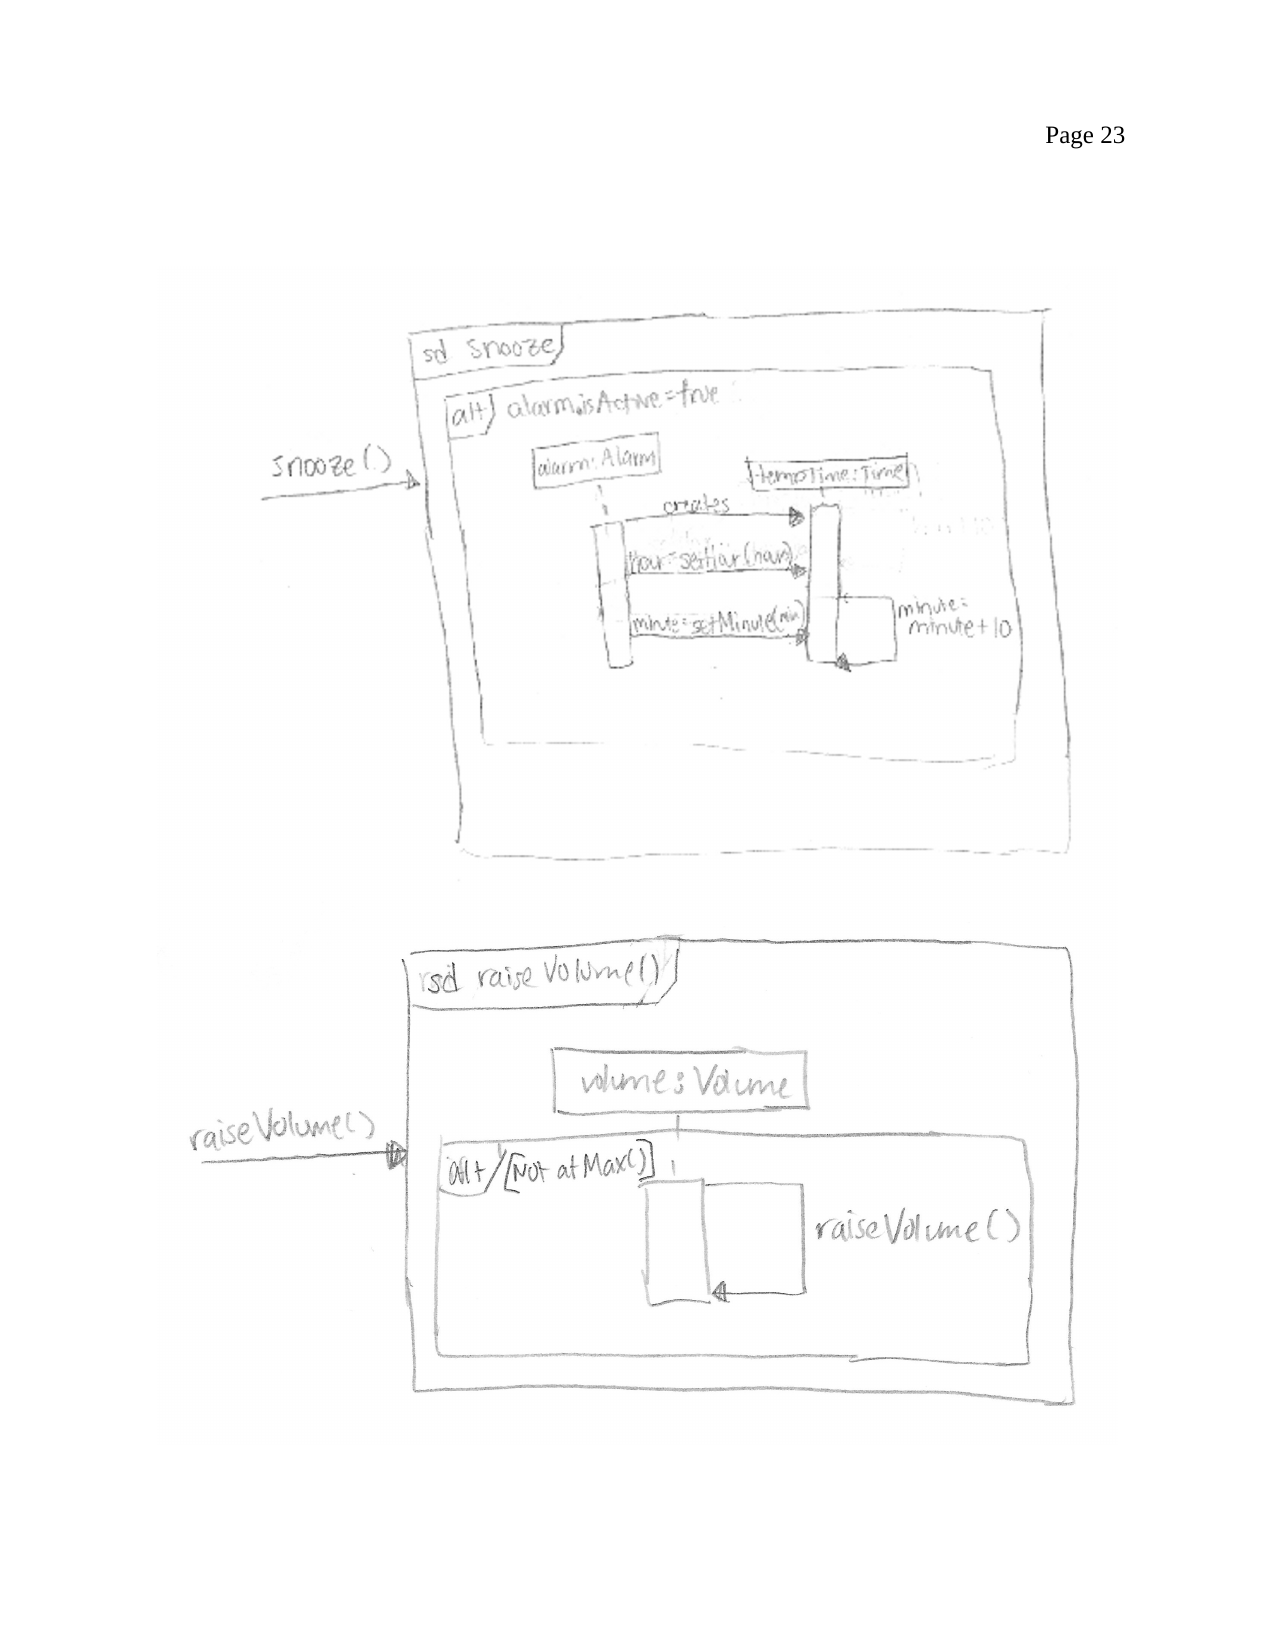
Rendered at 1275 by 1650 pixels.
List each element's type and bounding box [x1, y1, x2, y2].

picture [156, 266, 1119, 1445]
